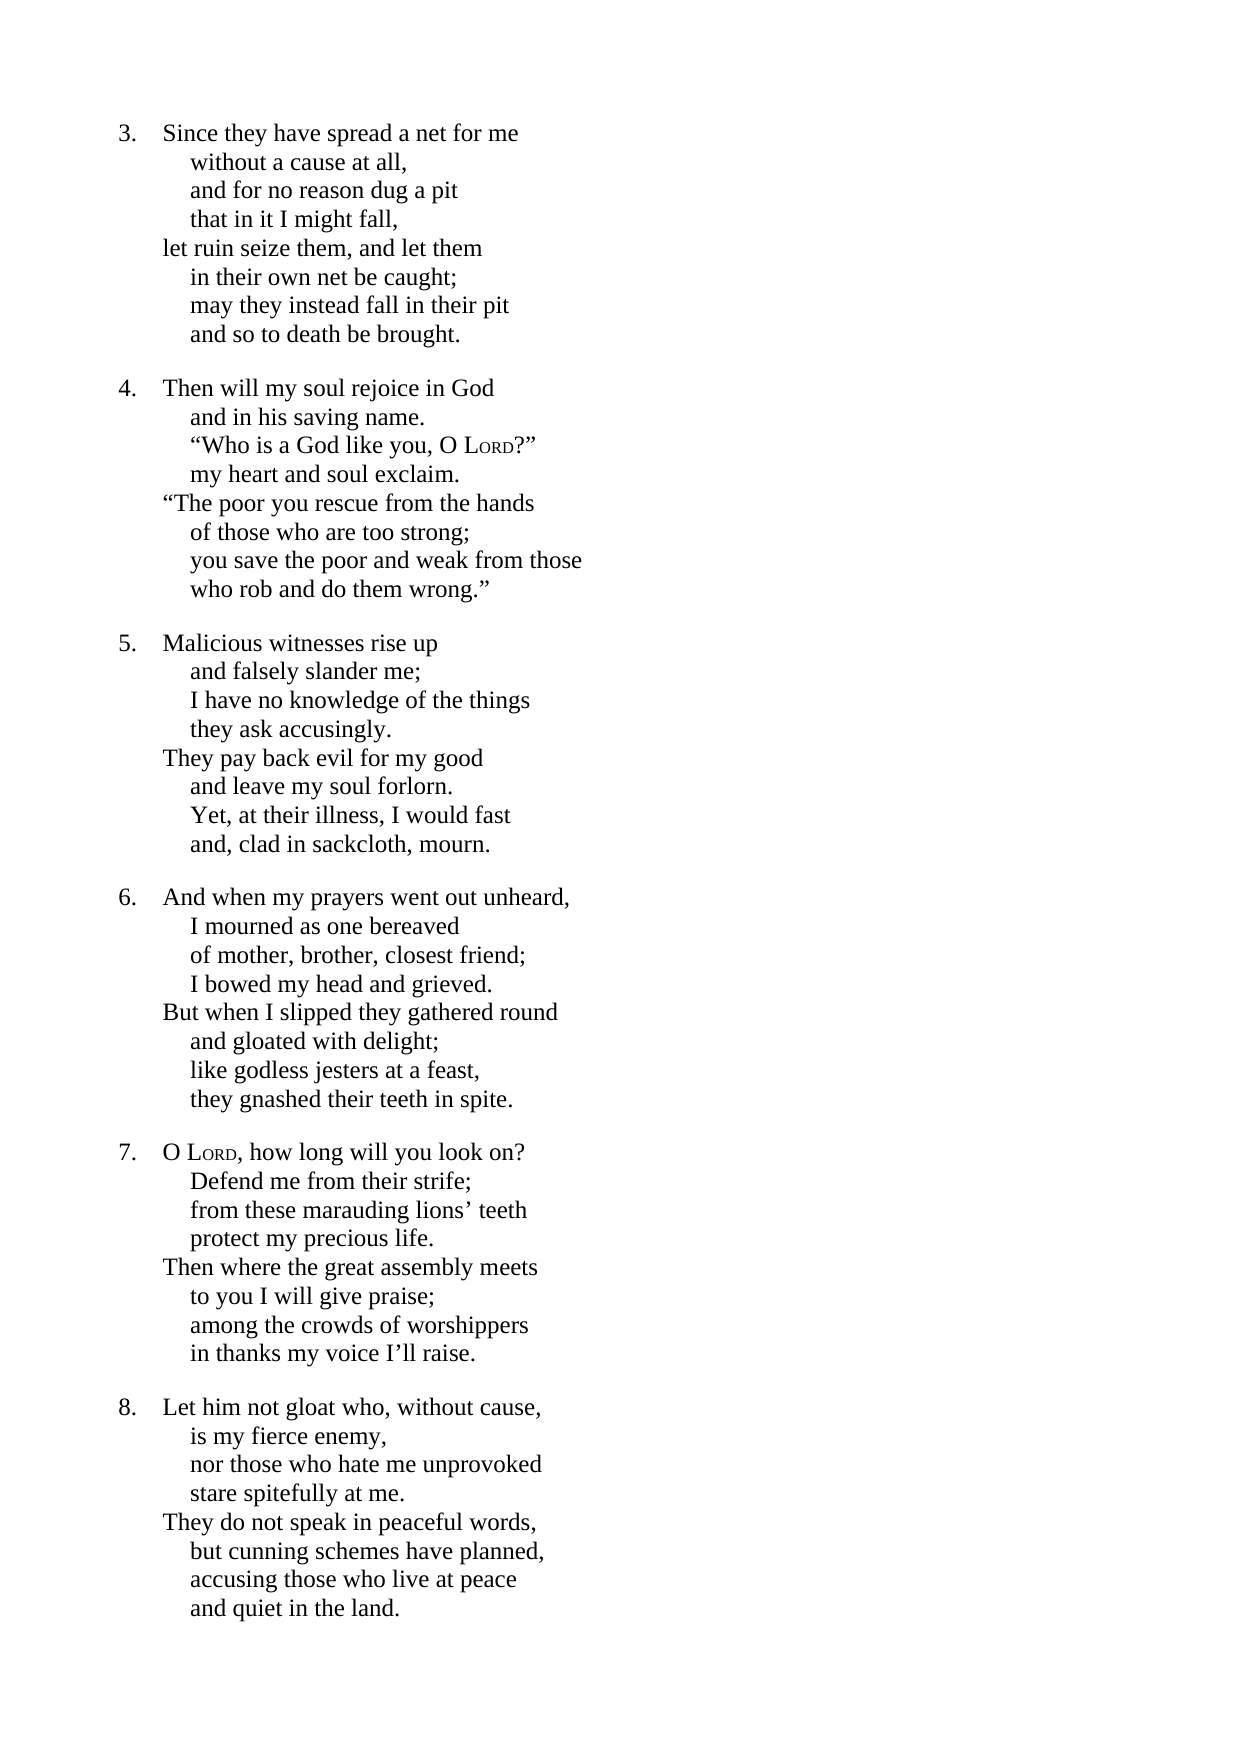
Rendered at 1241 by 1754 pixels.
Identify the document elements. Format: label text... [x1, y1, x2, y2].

text protect my precious life. [171, 1223, 1122, 1252]
text may they instead fall in their pit [171, 291, 1122, 319]
text “The poor you rescue from the hands [162, 488, 1122, 517]
text and quiet in the land. [171, 1593, 1122, 1622]
text you save the poor and weak from those [171, 545, 1122, 574]
text without a cause at all, [171, 147, 1122, 176]
text I have no knowledge of the things [171, 685, 1122, 714]
text in thanks my voice I’ll raise. [171, 1338, 1122, 1367]
text 4. Then will my soul rejoice in God [118, 373, 1122, 402]
text they gnashed their teeth in spite. [171, 1084, 1122, 1112]
text my heart and soul exclaim. [171, 459, 1122, 488]
text 7. O Lord, how long will you look on? [118, 1137, 1122, 1166]
text 3. Since they have spread a net for me [118, 118, 1122, 147]
text nor those who hate me unprovoked [171, 1449, 1122, 1478]
text 6. And when my prayers went out unheard, [118, 882, 1122, 911]
text like godless jesters at a feast, [171, 1055, 1122, 1084]
text they ask accusingly. [171, 714, 1122, 743]
text of mother, brother, closest friend; [171, 940, 1122, 969]
text accusing those who live at peace [171, 1564, 1122, 1593]
text stare spitefully at me. [171, 1478, 1122, 1507]
text and gloated with delight; [171, 1026, 1122, 1055]
text 8. Let him not gloat who, without cause, [118, 1392, 1122, 1421]
text but cunning schemes have planned, [171, 1536, 1122, 1564]
text that in it I might fall, [171, 204, 1122, 233]
text and in his saving name. [171, 402, 1122, 430]
text from these marauding lions’ teeth [171, 1195, 1122, 1223]
text Then where the great assembly meets [162, 1252, 1122, 1281]
text who rob and do them wrong.” [171, 574, 1122, 603]
text But when I slipped they gathered round [162, 997, 1122, 1026]
text to you I will give praise; [171, 1281, 1122, 1310]
text I mourned as one bereaved [171, 911, 1122, 940]
text Yet, at their illness, I would fast [171, 800, 1122, 829]
text and falsely slander me; [171, 656, 1122, 685]
text let ruin seize them, and let them [162, 233, 1122, 262]
text They pay back evil for my good [162, 743, 1122, 771]
text Defend me from their strife; [171, 1166, 1122, 1195]
text “Who is a God like you, O Lord?” [171, 430, 1122, 459]
text of those who are too strong; [171, 517, 1122, 545]
text and, clad in sackcloth, mourn. [171, 829, 1122, 858]
text 5. Malicious witnesses rise up [118, 628, 1122, 656]
text among the crowds of worshippers [171, 1310, 1122, 1338]
text is my fierce enemy, [171, 1421, 1122, 1449]
text and so to death be brought. [171, 319, 1122, 348]
text and leave my soul forlorn. [171, 771, 1122, 800]
text I bowed my head and grieved. [171, 969, 1122, 997]
text They do not speak in peaceful words, [162, 1507, 1122, 1536]
text in their own net be caught; [171, 262, 1122, 291]
text and for no reason dug a pit [171, 176, 1122, 204]
